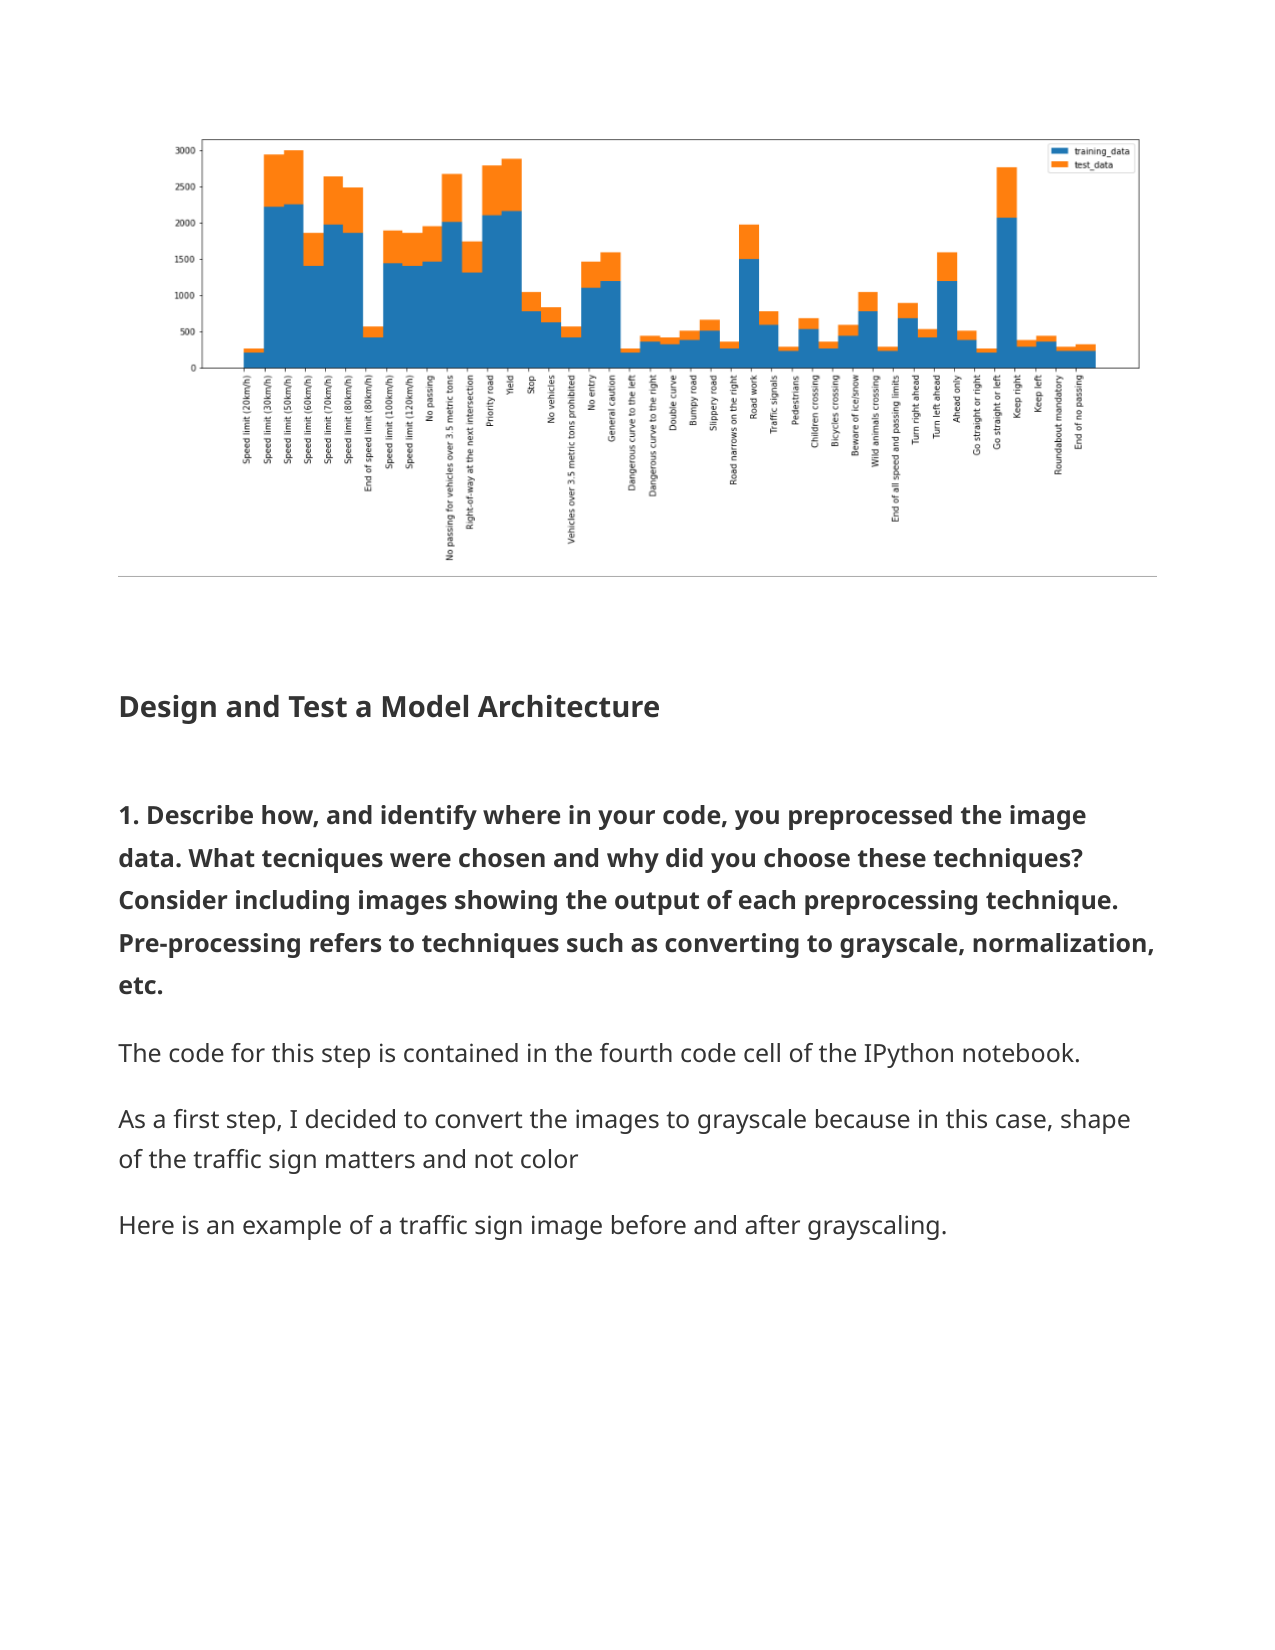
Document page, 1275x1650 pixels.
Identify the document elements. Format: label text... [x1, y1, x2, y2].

text Here is an example of a traffic sign image before and after grayscaling. [118, 1208, 1157, 1242]
subtitle Design and Test a Model Architecture [118, 686, 1157, 726]
text The code for this step is contained in the fourth code cell of the IPython notebook. [118, 1035, 1157, 1069]
text As a first step, I decided to convert the images to grayscale because in this case, shape of the traffic sign matters and not color [118, 1101, 1157, 1176]
subtitle 1. Describe how, and identify where in your code, you preprocessed the image data. What tecniques were chosen and why did you choose these techniques? Consider including images showing the output of each preprocessing technique. Pre-processing refers to techniques such as converting to grayscale, normalization, etc. [118, 798, 1157, 1002]
picture [118, 118, 1157, 581]
